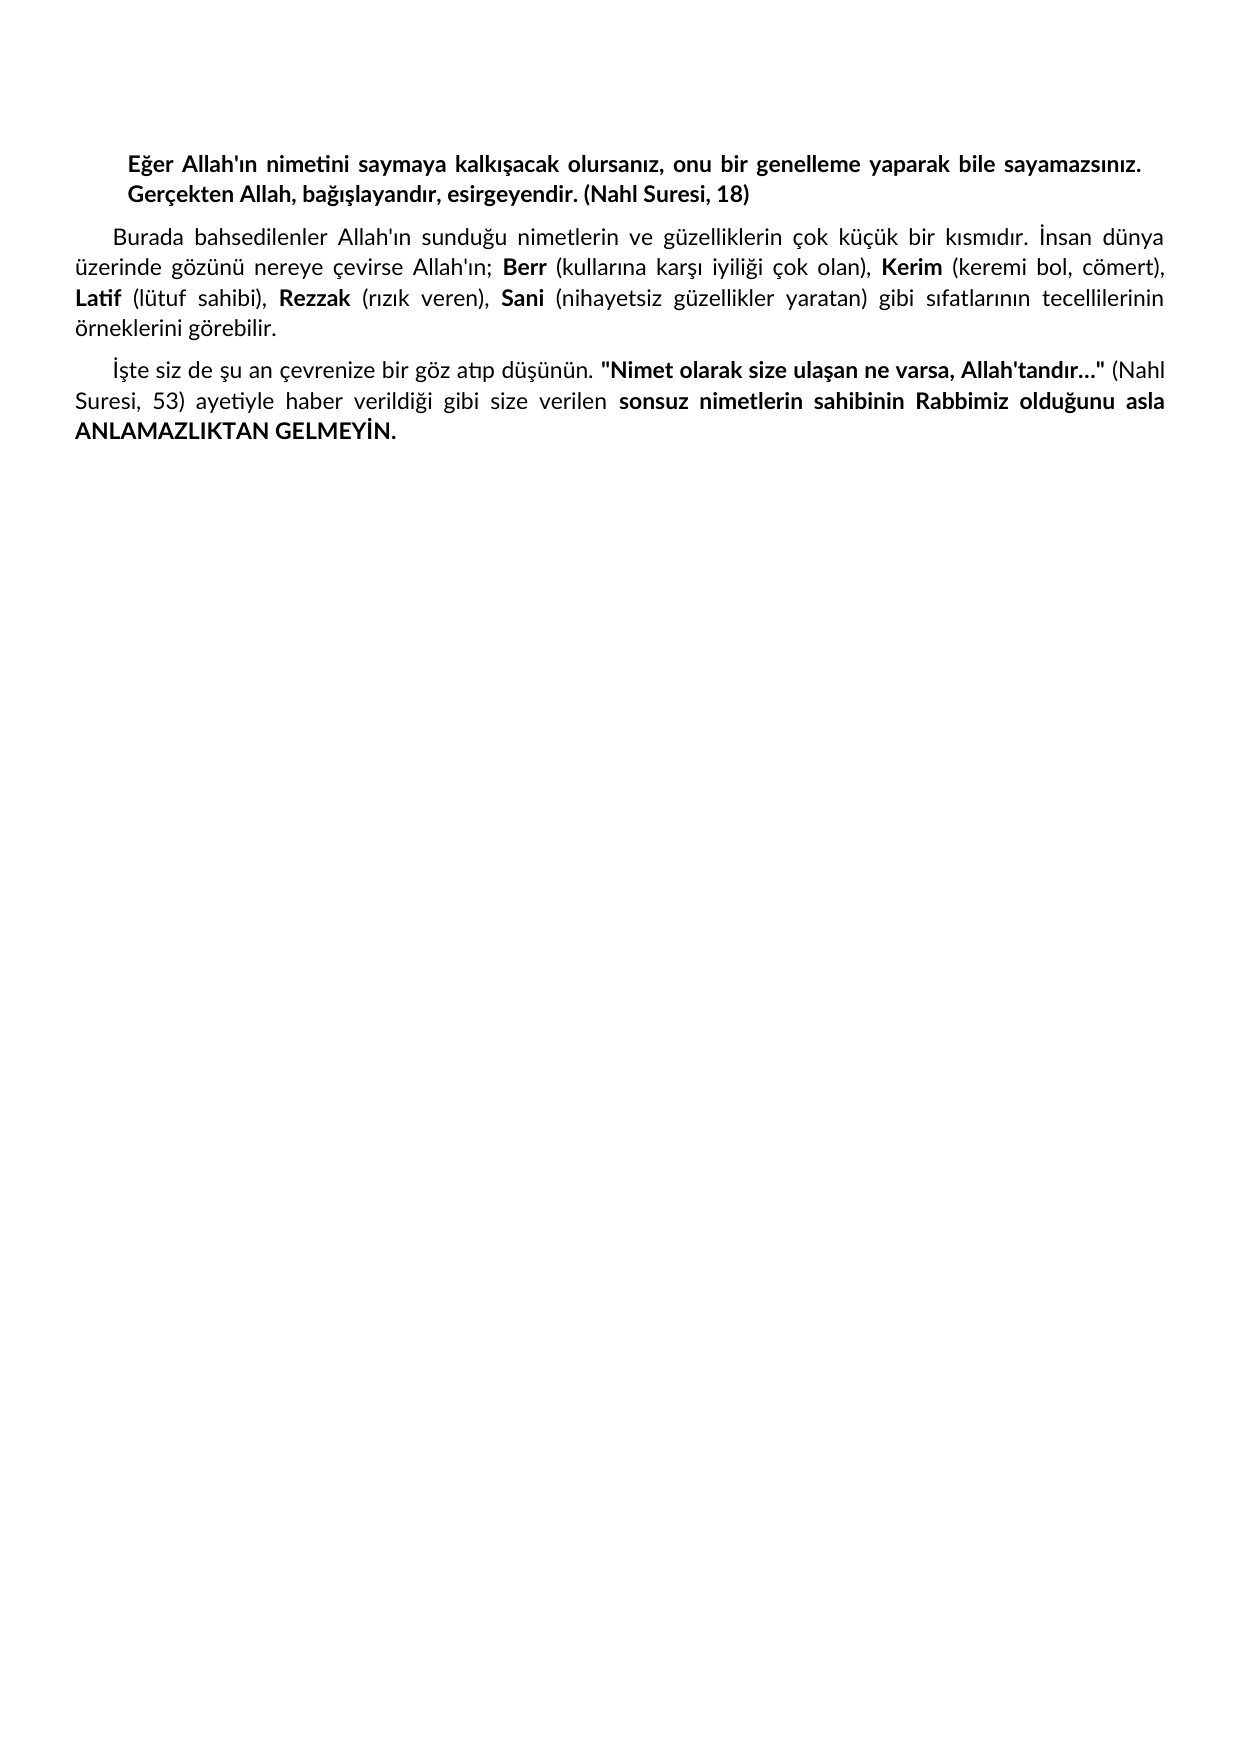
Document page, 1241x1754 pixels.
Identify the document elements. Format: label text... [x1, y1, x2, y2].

text Eğer Allah'ın nimetini saymaya kalkışacak olursanız, onu bir genelleme yaparak bile sayamazsınız. Gerçekten Allah, bağışlayandır, esirgeyendir. (Nahl Suresi, 18) [127, 150, 1143, 208]
text İşte siz de şu an çevrenize bir göz atıp düşünün. "Nimet olarak size ulaşan ne varsa, Allah'tandır…" (Nahl Suresi, 53) ayetiyle haber verildiği gibi size verilen sonsuz nimetlerin sahibinin Rabbimiz olduğunu asla ANLAMAZLIKTAN GELMEYİN. [75, 356, 1165, 444]
text Burada bahsedilenler Allah'ın sunduğu nimetlerin ve güzelliklerin çok küçük bir kısmıdır. İnsan dünya üzerinde gözünü nereye çevirse Allah'ın; Berr (kullarına karşı iyiliği çok olan), Kerim (keremi bol, cömert), Latif (lütuf sahibi), Rezzak (rızık veren), Sani (nihayetsiz güzellikler yaratan) gibi sıfatlarının tecellilerinin örneklerini görebilir. [75, 223, 1165, 341]
